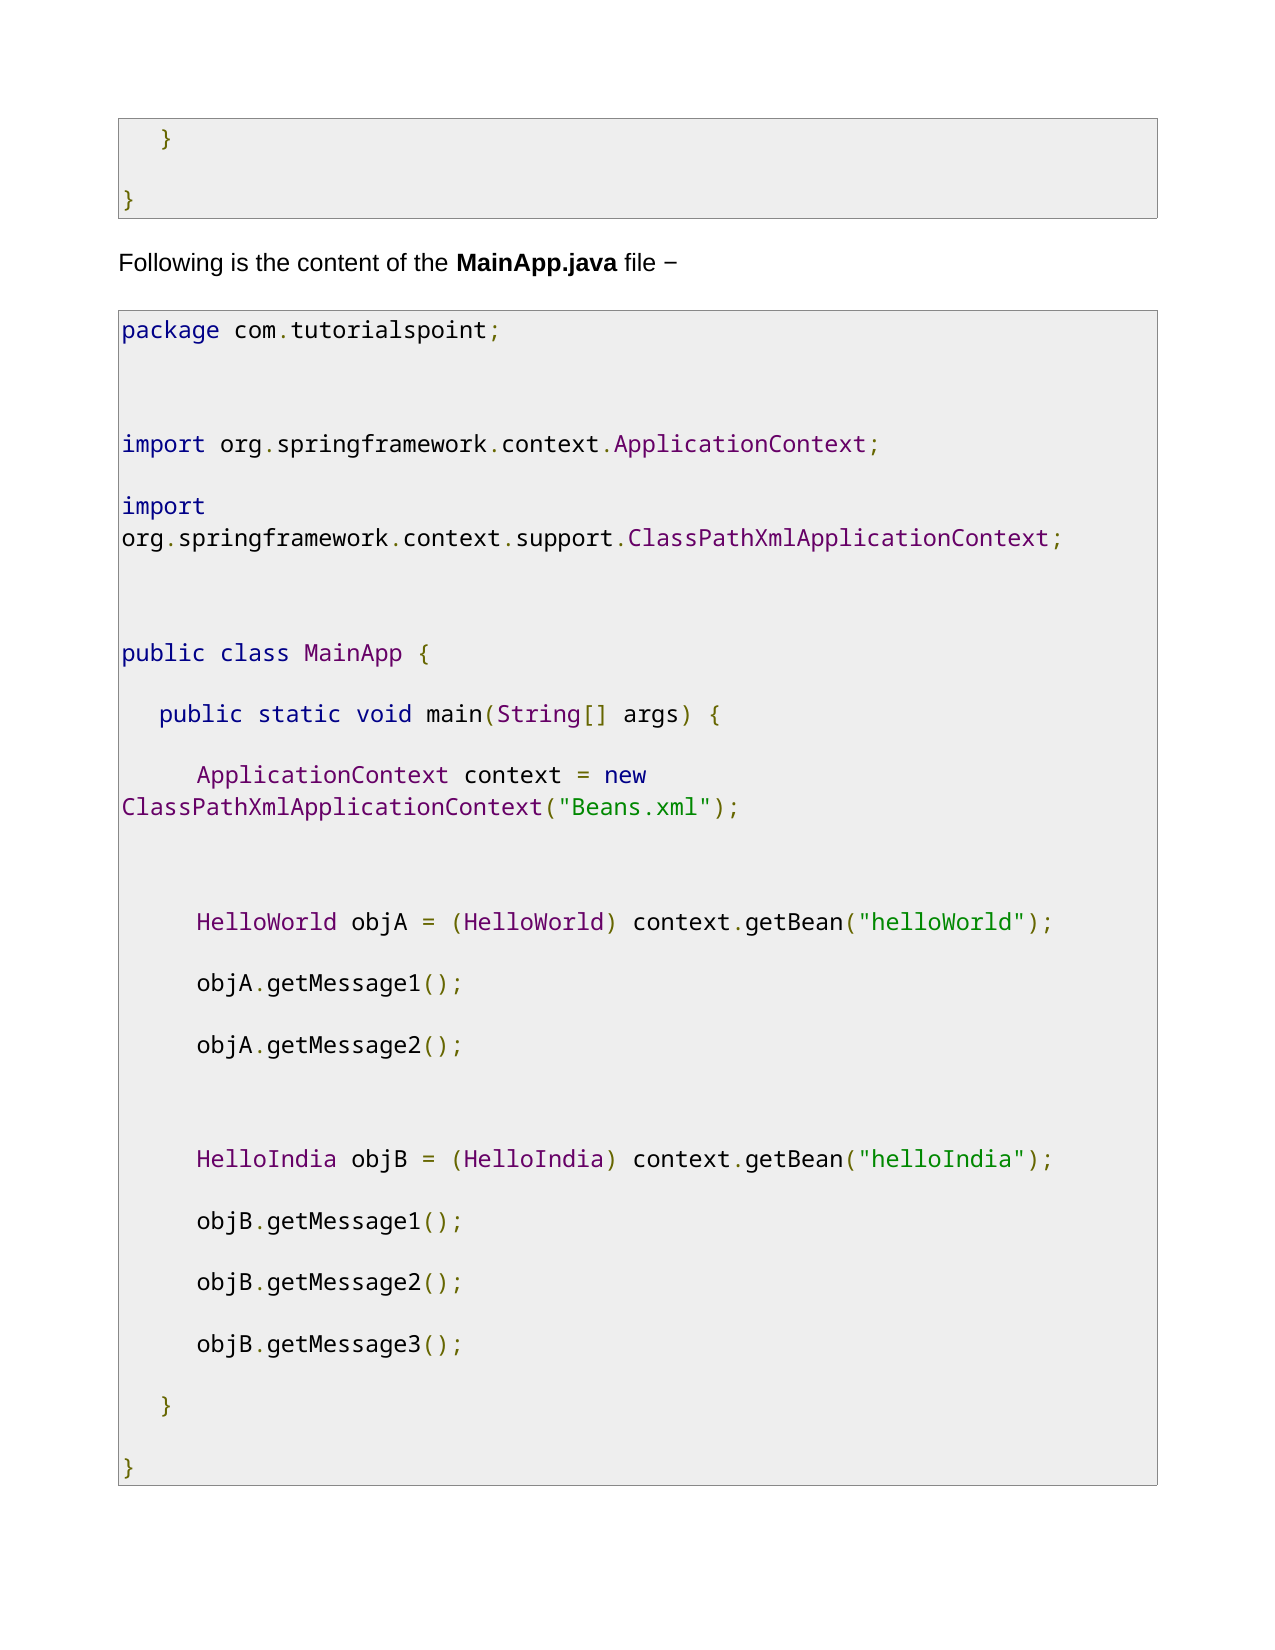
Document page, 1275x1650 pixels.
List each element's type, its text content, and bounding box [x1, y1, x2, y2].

text objB.getMessage3(); [119, 1324, 1157, 1359]
text objA.getMessage2(); [119, 1025, 1157, 1060]
text public static void main(String[] args) { [119, 694, 1157, 729]
text import org.springframework.context.ApplicationContext; [119, 424, 1157, 460]
text Following is the content of the MainApp.java file − [118, 247, 1157, 276]
text objB.getMessage2(); [119, 1262, 1157, 1298]
text HelloIndia objB = (HelloIndia) context.getBean("helloIndia"); [119, 1139, 1157, 1175]
text } [119, 1447, 1157, 1485]
text ApplicationContext context = new ClassPathXmlApplicationContext("Beans.xml"); [119, 756, 1157, 823]
text package com.tutorialspoint; [119, 311, 1157, 345]
text objB.getMessage1(); [119, 1201, 1157, 1236]
text } [119, 179, 1157, 218]
text public class MainApp { [119, 633, 1157, 668]
text } [119, 119, 1157, 153]
text objA.getMessage1(); [119, 963, 1157, 999]
text } [119, 1385, 1157, 1421]
text HelloWorld objA = (HelloWorld) context.getBean("helloWorld"); [119, 902, 1157, 937]
text import org.springframework.context.support.ClassPathXmlApplicationContext; [119, 486, 1157, 553]
